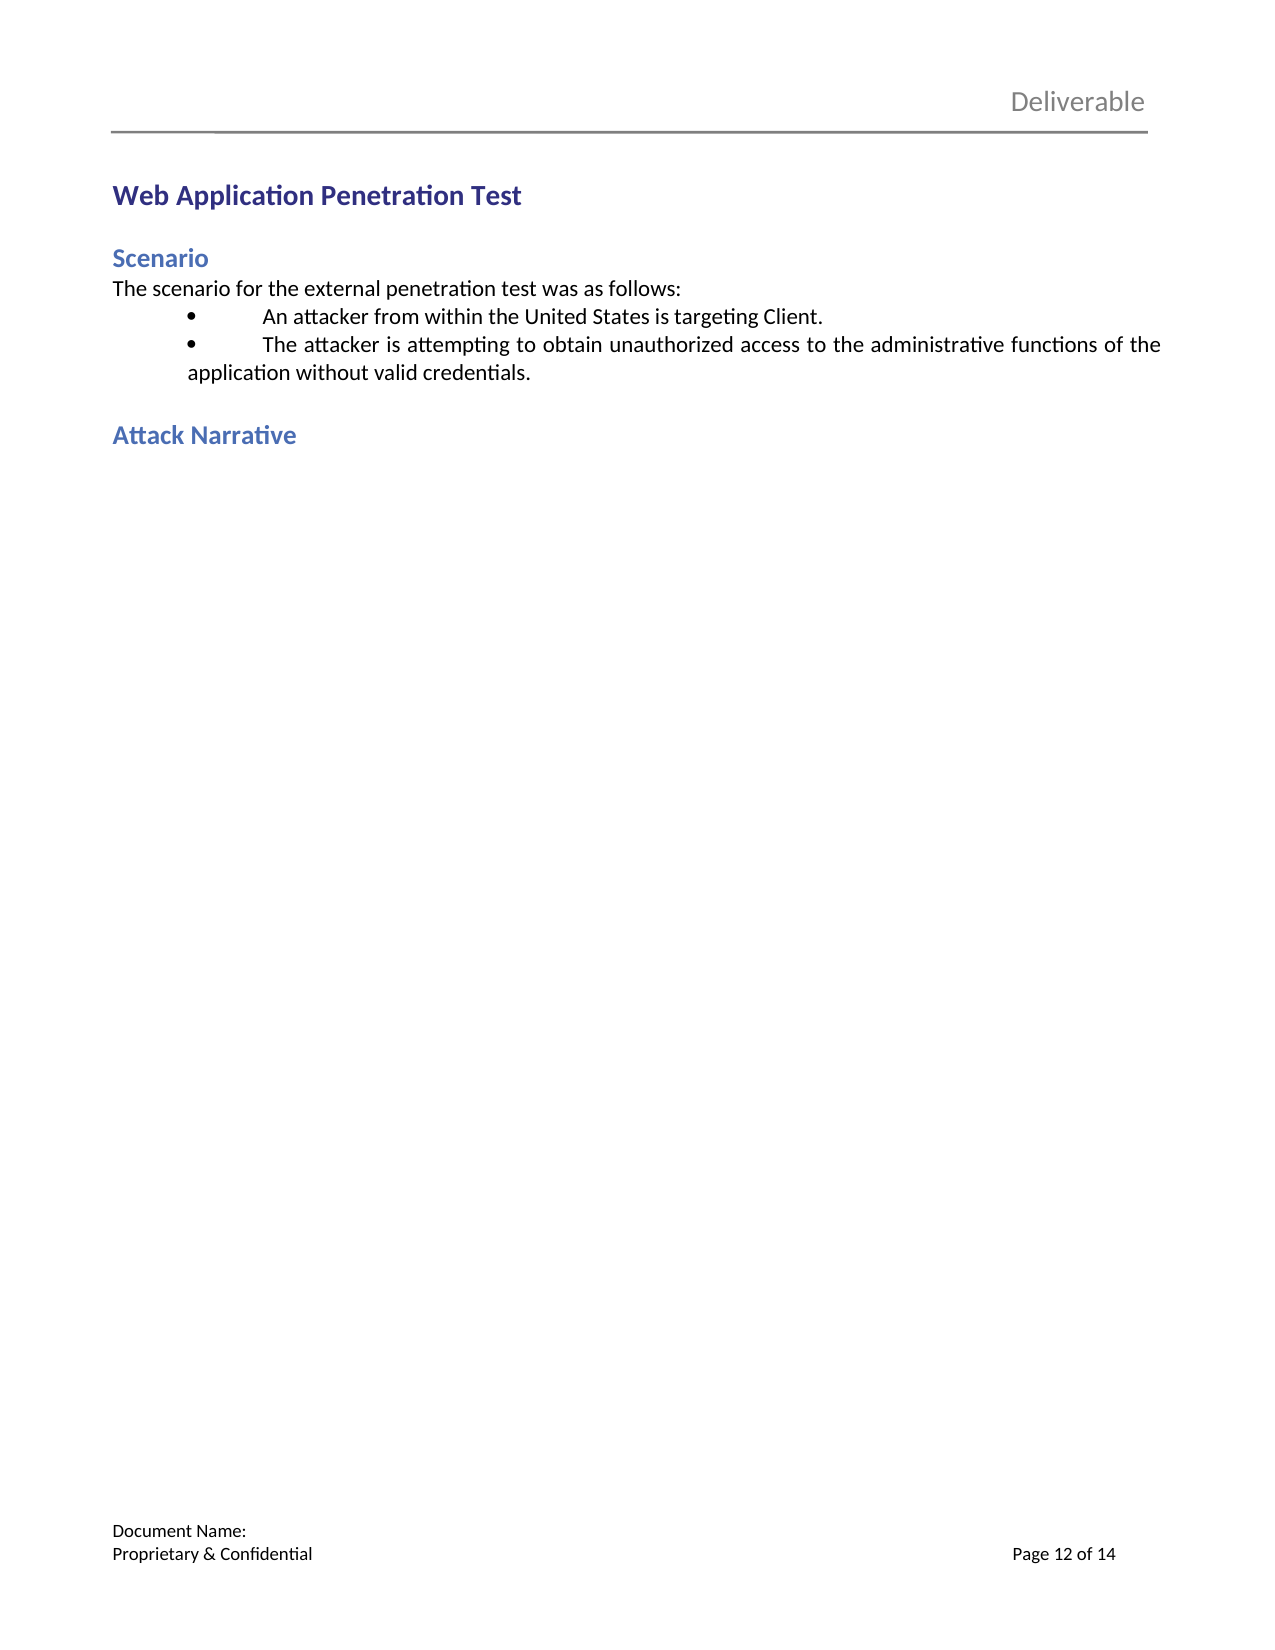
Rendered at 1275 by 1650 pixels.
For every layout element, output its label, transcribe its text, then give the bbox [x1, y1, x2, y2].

subtitle Web Application Penetration Test [112, 177, 1162, 213]
text The scenario for the external penetration test was as follows: [112, 274, 1162, 302]
list The attacker is attempting to obtain unauthorized access to the administrative functions of the application without valid credentials. [187, 330, 1162, 386]
subtitle Scenario [112, 241, 1162, 274]
list An attacker from within the United States is targeting Client. [187, 302, 1162, 330]
subtitle Attack Narrative [112, 418, 1162, 451]
